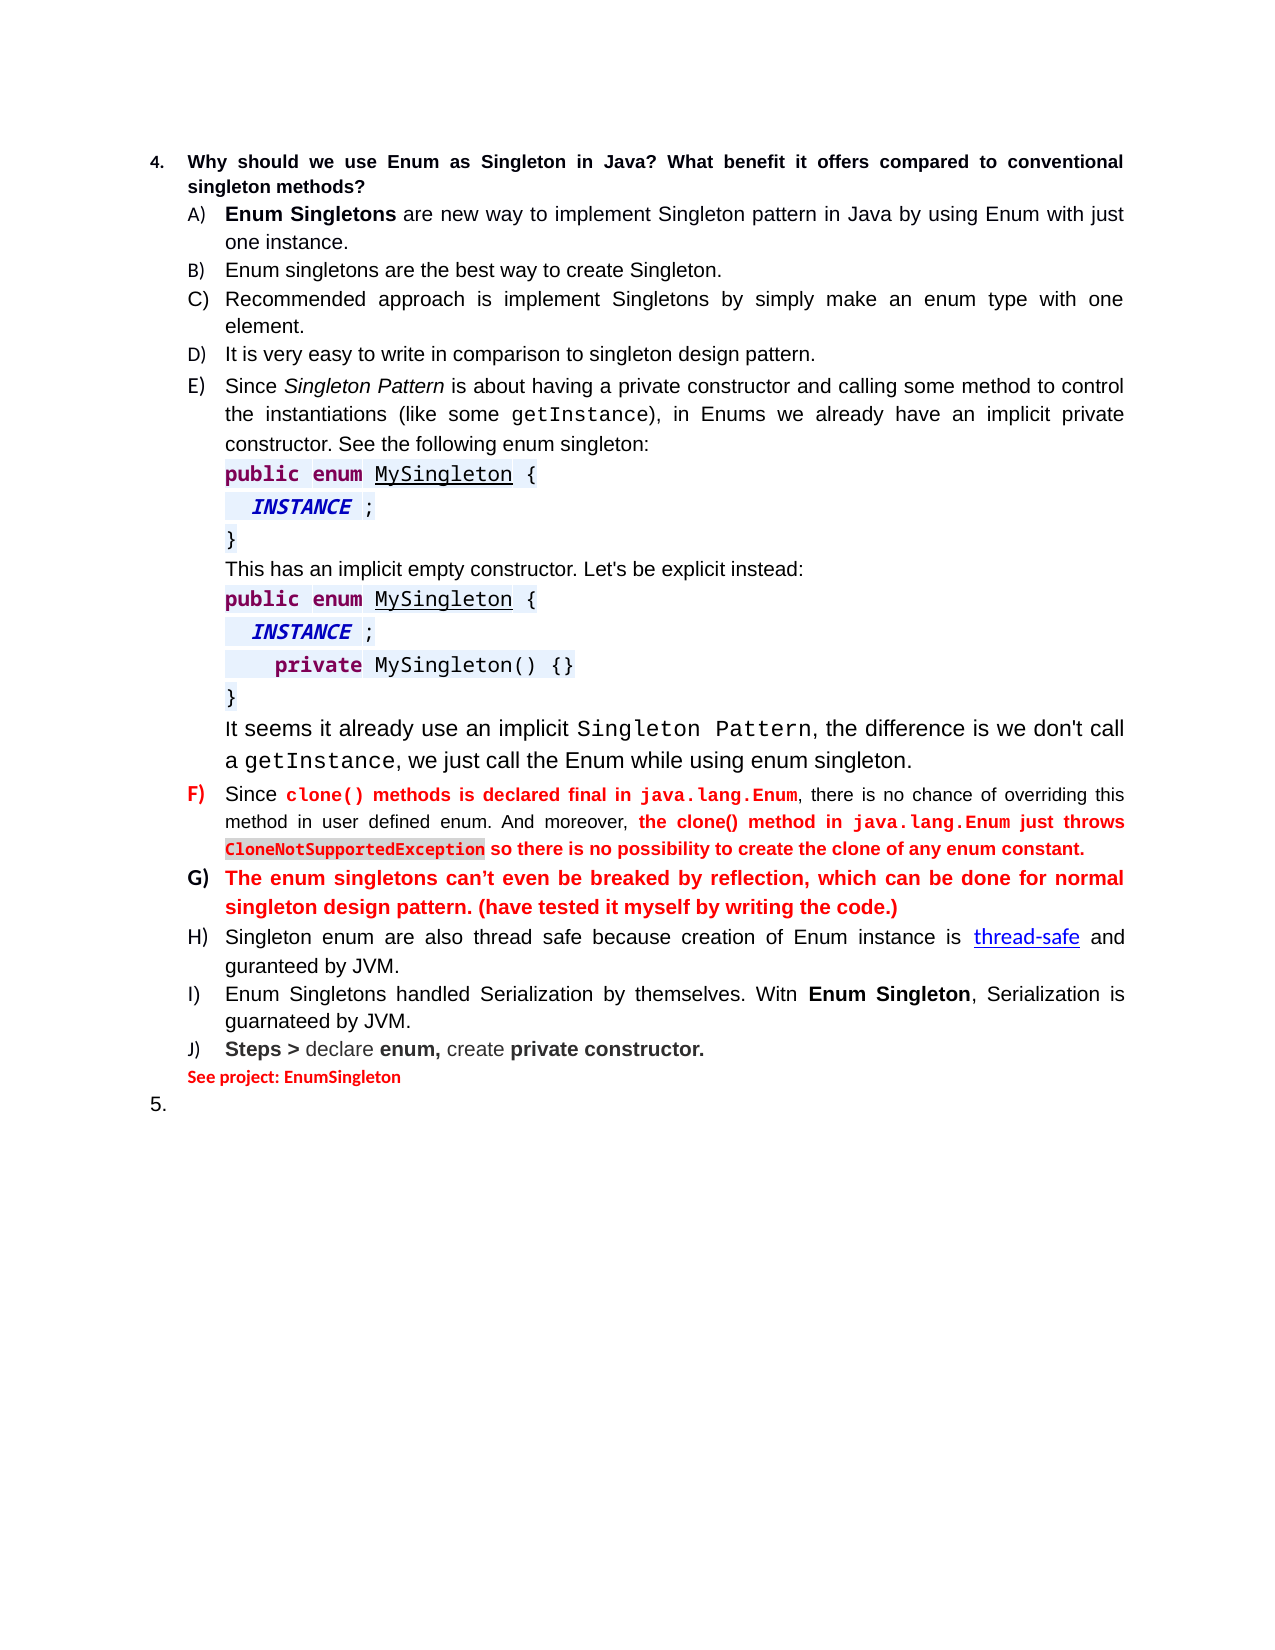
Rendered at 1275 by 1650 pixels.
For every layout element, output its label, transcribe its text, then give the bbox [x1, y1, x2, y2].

list This has an implicit empty constructor. Let's be explicit instead: [187, 557, 1125, 581]
list INSTANCE ; [187, 492, 1125, 520]
list The enum singletons can’t even be breaked by reflection, which can be done for normal singleton design pattern. (have tested it myself by writing the code.) [187, 863, 1125, 919]
list Enum singletons are the best way to create Singleton. [187, 257, 1125, 283]
list Enum Singletons are new way to implement Singleton pattern in Java by using Enum with just one instance. [187, 201, 1125, 254]
list It is very easy to write in comparison to singleton design pattern. [187, 342, 1125, 367]
list It seems it already use an implicit Singleton Pattern, the difference is we don't call a getInstance, we just call the Enum while using enum singleton. [187, 715, 1125, 775]
list Enum Singletons handled Serialization by themselves. Witn Enum Singleton, Serialization is guarnateed by JVM. [187, 982, 1125, 1033]
list private MySingleton() {} [187, 650, 1125, 678]
list } [187, 524, 1125, 553]
list INSTANCE ; [187, 617, 1125, 646]
list See project: EnumSingleton [150, 1066, 1125, 1089]
list Since Singleton Pattern is about having a private constructor and calling some method to control the instantiations (like some getInstance), in Enums we already have an implicit private constructor. See the following enum singleton: [187, 371, 1125, 456]
list Why should we use Enum as Singleton in Java? What benefit it offers compared to conventional singleton methods? [150, 150, 1125, 198]
list public enum MySingleton { [187, 459, 1125, 488]
list Steps > declare enum, create private constructor. [187, 1037, 1125, 1062]
list } [187, 682, 1125, 711]
list public enum MySingleton { [187, 584, 1125, 613]
list Recommended approach is implement Singletons by simply make an enum type with one element. [187, 287, 1125, 338]
list Since clone() methods is declared final in java.lang.Enum, there is no chance of overriding this method in user defined enum. And moreover, the clone() method in java.lang.Enum just throws CloneNotSupportedException so there is no possibility to create the clone of any enum constant. [187, 779, 1125, 860]
list Singleton enum are also thread safe because creation of Enum instance is thread-safe and guranteed by JVM. [187, 922, 1125, 978]
